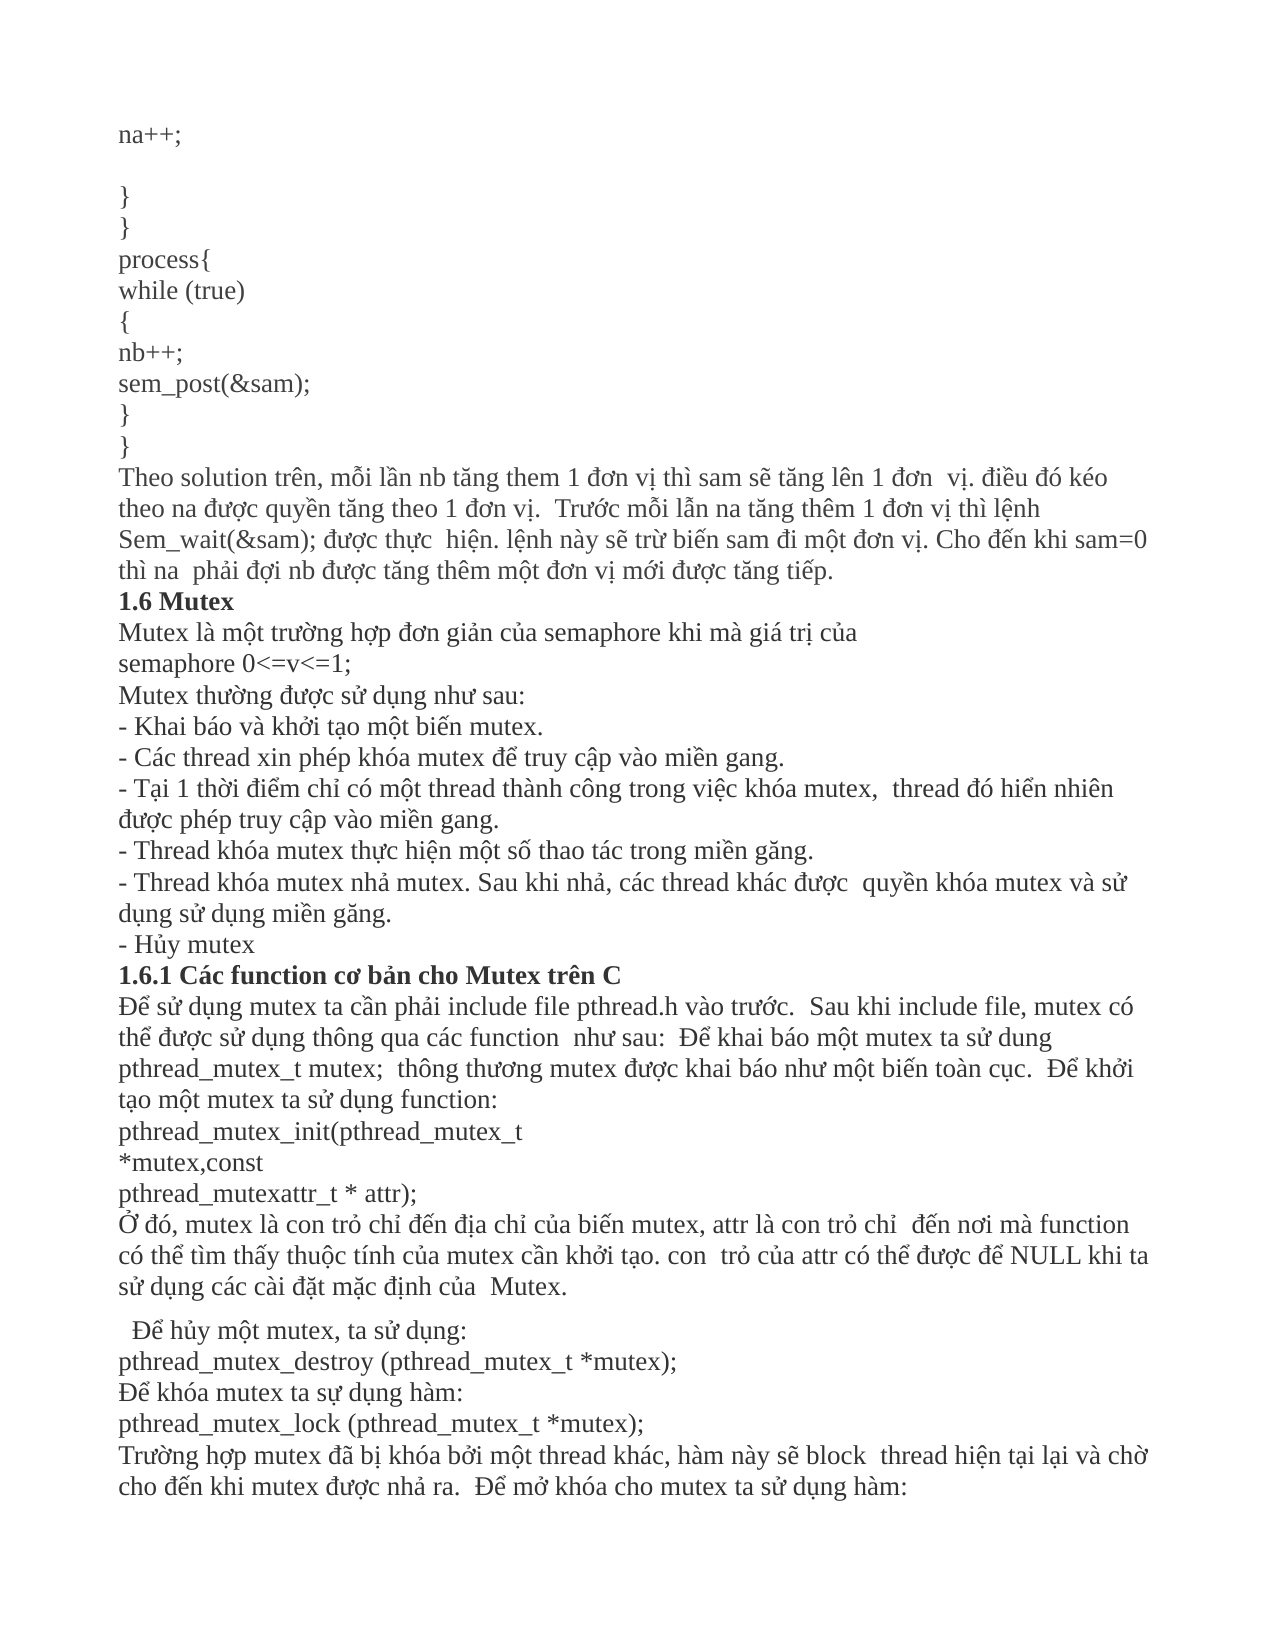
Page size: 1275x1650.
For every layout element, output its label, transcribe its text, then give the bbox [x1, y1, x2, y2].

text Để hủy một mutex, ta sử dụng: pthread_mutex_destroy (pthread_mutex_t *mutex); Để khóa mutex ta sự dụng hàm: pthread_mutex_lock (pthread_mutex_t *mutex); Trường hợp mutex đã bị khóa bởi một thread khác, hàm này sẽ block thread hiện tại lại và chờ cho đến khi mutex được nhả ra. Để mở khóa cho mutex ta sử dụng hàm: [118, 1314, 1157, 1501]
text 1.6 Mutex Mutex là một trường hợp đơn giản của semaphore khi mà giá trị của semaphore 0<=v<=1; Mutex thường được sử dụng như sau: - Khai báo và khởi tạo một biến mutex. - Các thread xin phép khóa mutex để truy cập vào miền gang. - Tại 1 thời điểm chỉ có một thread thành công trong việc khóa mutex, thread đó hiển nhiên được phép truy cập vào miền gang. - Thread khóa mutex thực hiện một số thao tác trong miền găng. - Thread khóa mutex nhả mutex. Sau khi nhả, các thread khác được quyền khóa mutex và sử dụng sử dụng miền găng. - Hủy mutex 1.6.1 Các function cơ bản cho Mutex trên C Để sử dụng mutex ta cần phải include file pthread.h vào trước. Sau khi include file, mutex có thể được sử dụng thông qua các function như sau: Để khai báo một mutex ta sử dung pthread_mutex_t mutex; thông thương mutex được khai báo như một biến toàn cục. Để khởi tạo một mutex ta sử dụng function: pthread_mutex_init(pthread_mutex_t *mutex,const pthread_mutexattr_t * attr); Ở đó, mutex là con trỏ chỉ đến địa chỉ của biến mutex, attr là con trỏ chỉ đến nơi mà function có thể tìm thấy thuộc tính của mutex cần khởi tạo. con trỏ của attr có thể được để NULL khi ta sử dụng các cài đặt mặc định của Mutex. [118, 585, 1157, 1302]
text na++; } } process{ while (true) { nb++; sem_post(&sam); } } Theo solution trên, mỗi lần nb tăng them 1 đơn vị thì sam sẽ tăng lên 1 đơn vị. điều đó kéo theo na được quyền tăng theo 1 đơn vị. Trước mỗi lẫn na tăng thêm 1 đơn vị thì lệnh Sem_wait(&sam); được thực hiện. lệnh này sẽ trừ biến sam đi một đơn vị. Cho đến khi sam=0 thì na phải đợi nb được tăng thêm một đơn vị mới được tăng tiếp. [118, 118, 1157, 585]
